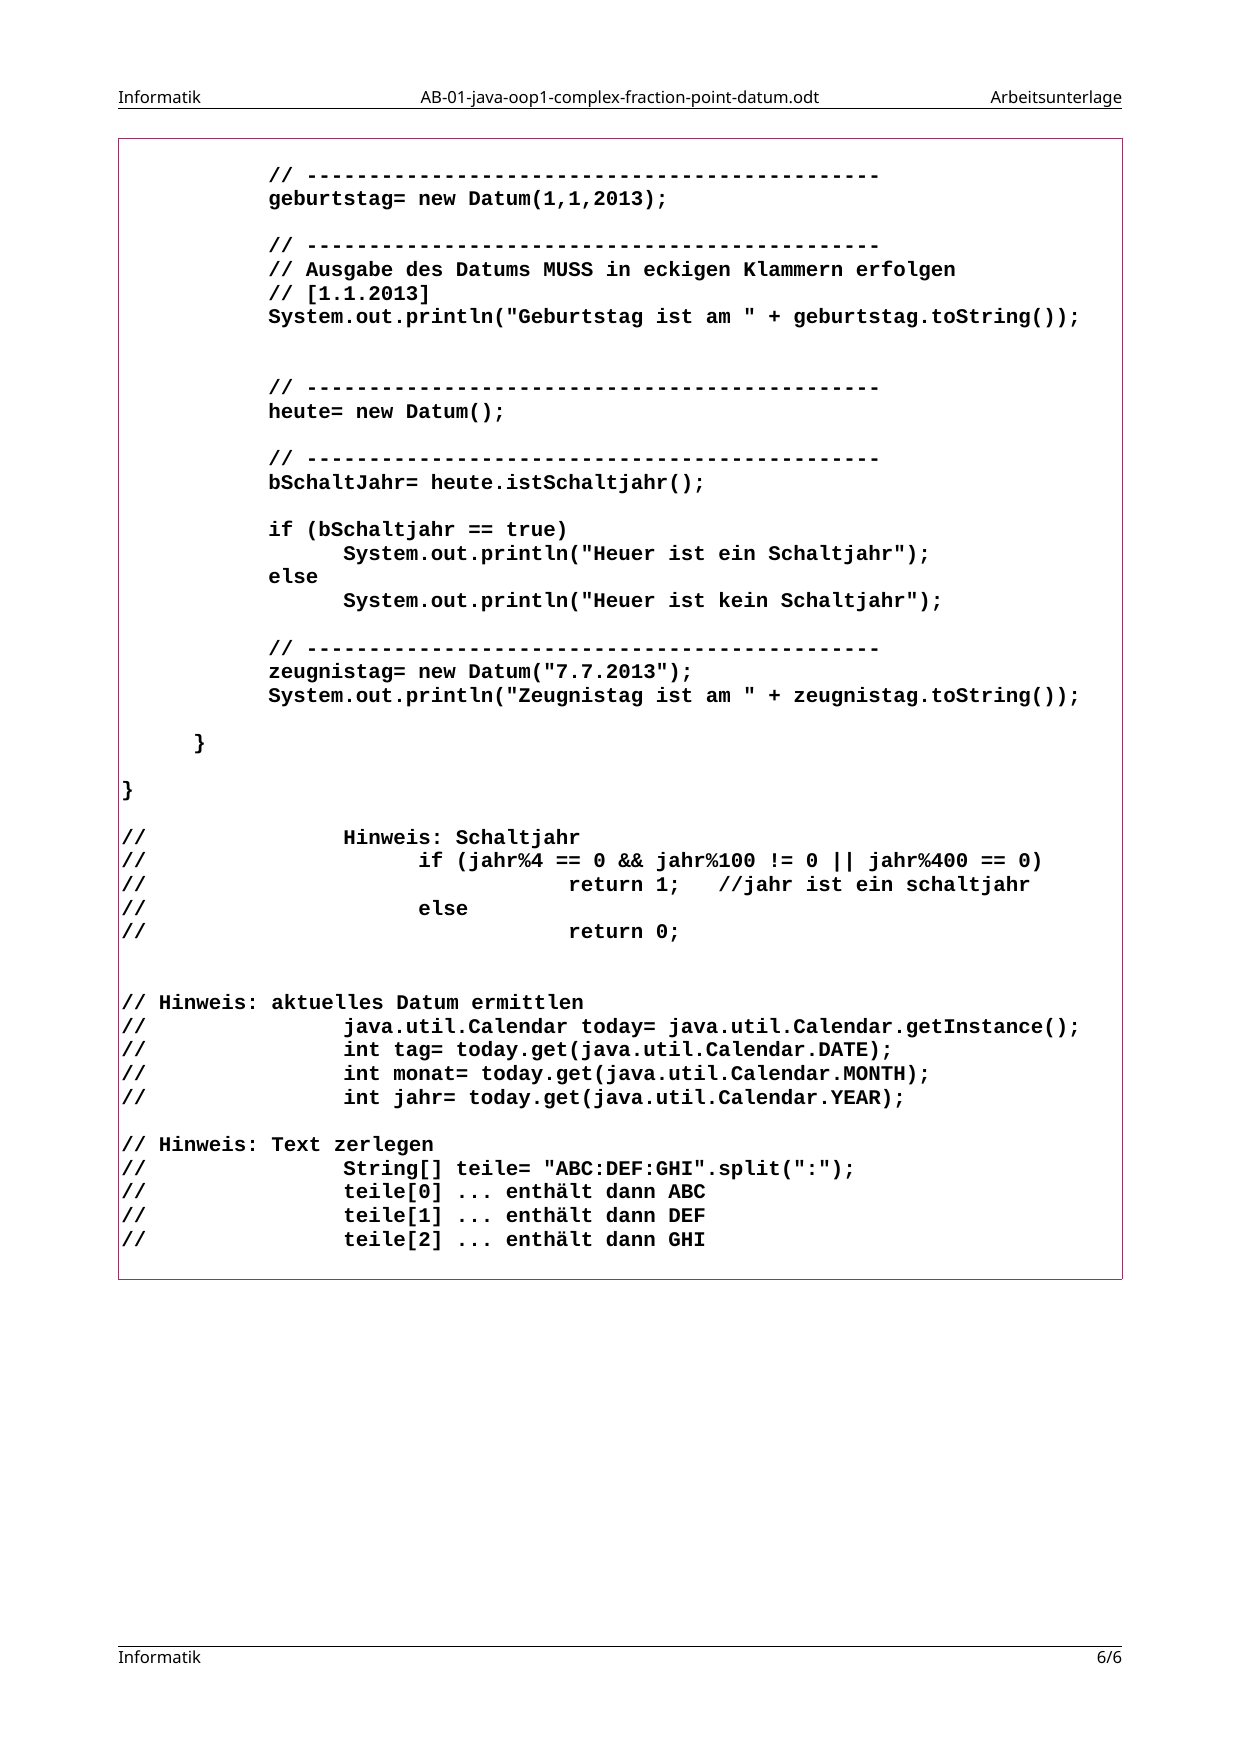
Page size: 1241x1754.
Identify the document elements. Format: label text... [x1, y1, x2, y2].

text // Hinweis: Schaltjahr [119, 824, 1122, 847]
text // return 1; //jahr ist ein schaltjahr [119, 871, 1122, 894]
text // teile[0] ... enthält dann ABC [119, 1178, 1122, 1202]
text heute= new Datum(); [119, 398, 1122, 422]
text if (bSchaltjahr == true) [119, 516, 1122, 540]
text // Hinweis: aktuelles Datum ermittlen [119, 989, 1122, 1013]
text // java.util.Calendar today= java.util.Calendar.getInstance(); [119, 1013, 1122, 1036]
text geburtstag= new Datum(1,1,2013); [119, 185, 1122, 209]
text // ---------------------------------------------- [119, 232, 1122, 256]
text // Ausgabe des Datums MUSS in eckigen Klammern erfolgen [119, 256, 1122, 280]
text // ---------------------------------------------- [119, 162, 1122, 185]
text // int jahr= today.get(java.util.Calendar.YEAR); [119, 1084, 1122, 1107]
text bSchaltJahr= heute.istSchaltjahr(); [119, 469, 1122, 493]
text // ---------------------------------------------- [119, 374, 1122, 398]
text // int monat= today.get(java.util.Calendar.MONTH); [119, 1060, 1122, 1084]
text else [119, 563, 1122, 587]
text zeugnistag= new Datum("7.7.2013"); [119, 658, 1122, 682]
text // [1.1.2013] [119, 280, 1122, 303]
text // ---------------------------------------------- [119, 634, 1122, 658]
text // teile[2] ... enthält dann GHI [119, 1226, 1122, 1249]
text } [119, 729, 1122, 753]
text } [119, 776, 1122, 800]
text // if (jahr%4 == 0 && jahr%100 != 0 || jahr%400 == 0) [119, 847, 1122, 871]
text // return 0; [119, 918, 1122, 942]
text // else [119, 894, 1122, 918]
text // Hinweis: Text zerlegen [119, 1131, 1122, 1155]
text // String[] teile= "ABC:DEF:GHI".split(":"); [119, 1155, 1122, 1178]
text System.out.println("Heuer ist ein Schaltjahr"); [119, 540, 1122, 563]
text // teile[1] ... enthält dann DEF [119, 1202, 1122, 1226]
text // int tag= today.get(java.util.Calendar.DATE); [119, 1036, 1122, 1060]
text System.out.println("Geburtstag ist am " + geburtstag.toString()); [119, 303, 1122, 327]
text // ---------------------------------------------- [119, 445, 1122, 469]
text System.out.println("Zeugnistag ist am " + zeugnistag.toString()); [119, 682, 1122, 705]
text System.out.println("Heuer ist kein Schaltjahr"); [119, 587, 1122, 611]
